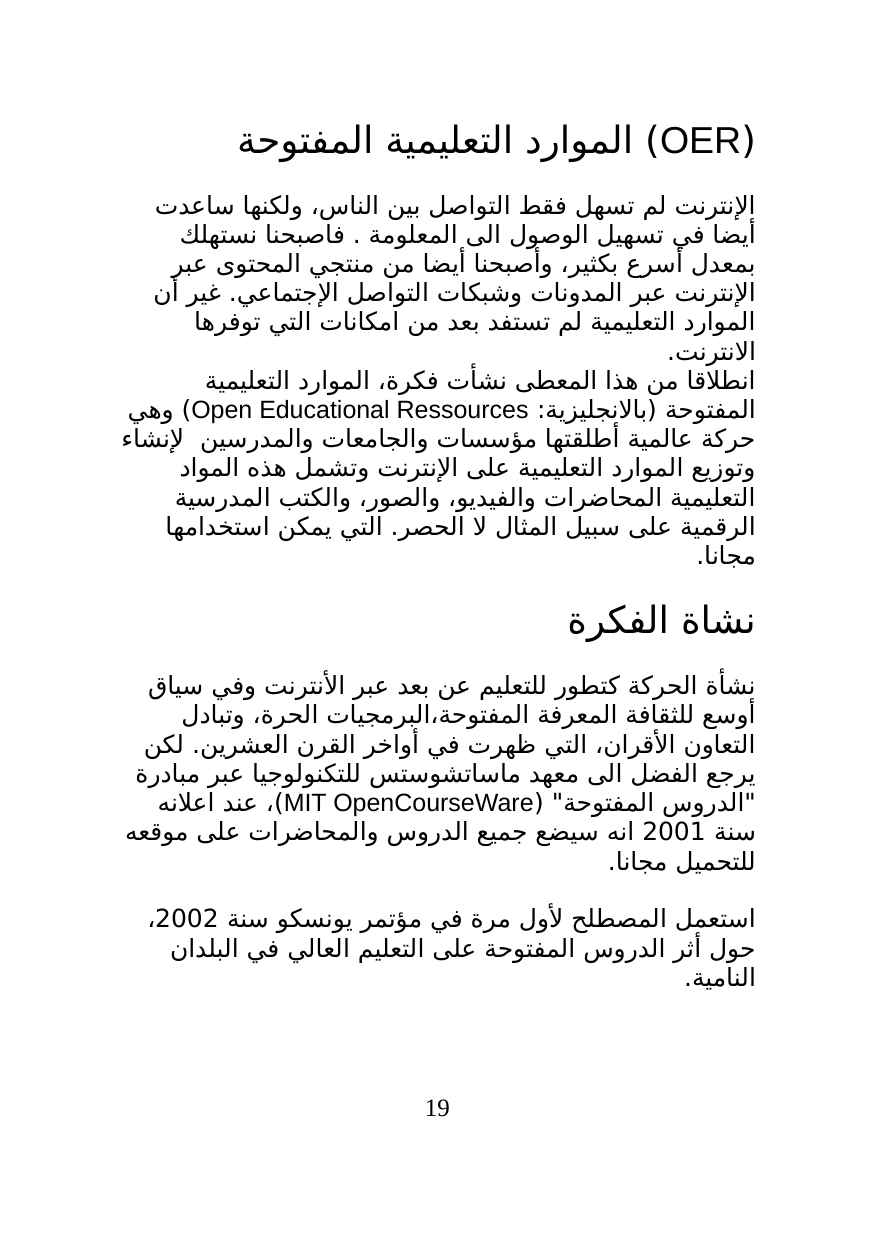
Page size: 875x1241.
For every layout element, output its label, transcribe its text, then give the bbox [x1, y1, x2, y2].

text انطلاقا من هذا المعطى نشأت فكرة، الموارد التعليمية المفتوحة (بالانجليزية: Open Educational Ressources) وهي حركة عالمية أطلقتها مؤسسات والجامعات والمدرسين لإنشاء وتوزيع الموارد التعليمية على الإنترنت وتشمل هذه المواد التعليمية المحاضرات والفيديو، والصور، والكتب المدرسية الرقمية على سبيل المثال لا الحصر. التي يمكن استخدامها مجانا. [118, 366, 756, 570]
text استعمل المصطلح لأول مرة في مؤتمر يونسكو سنة 2002، حول أثر الدروس المفتوحة على التعليم العالي في البلدان النامية. [118, 904, 756, 992]
text (OER) الموارد التعليمية المفتوحة [118, 118, 756, 162]
text نشاة الفكرة [118, 599, 756, 643]
text نشأة الحركة كتطور للتعليم عن بعد عبر الأنترنت وفي سياق أوسع للثقافة المعرفة المفتوحة،البرمجيات الحرة، وتبادل التعاون الأقران، التي ظهرت في أواخر القرن العشرين. لكن يرجع الفضل الى معهد ماساتشوستس للتكنولوجيا عبر مبادرة "الدروس المفتوحة" (MIT OpenCourseWare)، عند اعلانه سنة 2001 انه سيضع جميع الدروس والمحاضرات على موقعه للتحميل مجانا. [118, 671, 756, 876]
text الإنترنت لم تسهل فقط التواصل بين الناس، ولكنها ساعدت أيضا في تسهيل الوصول الى المعلومة . فاصبحنا نستهلك بمعدل أسرع بكثير، وأصبحنا أيضا من منتجي المحتوى عبر الإنترنت عبر المدونات وشبكات التواصل الإجتماعي. غير أن الموارد التعليمية لم تستفد بعد من امكانات التي توفرها الانترنت. [118, 191, 756, 366]
